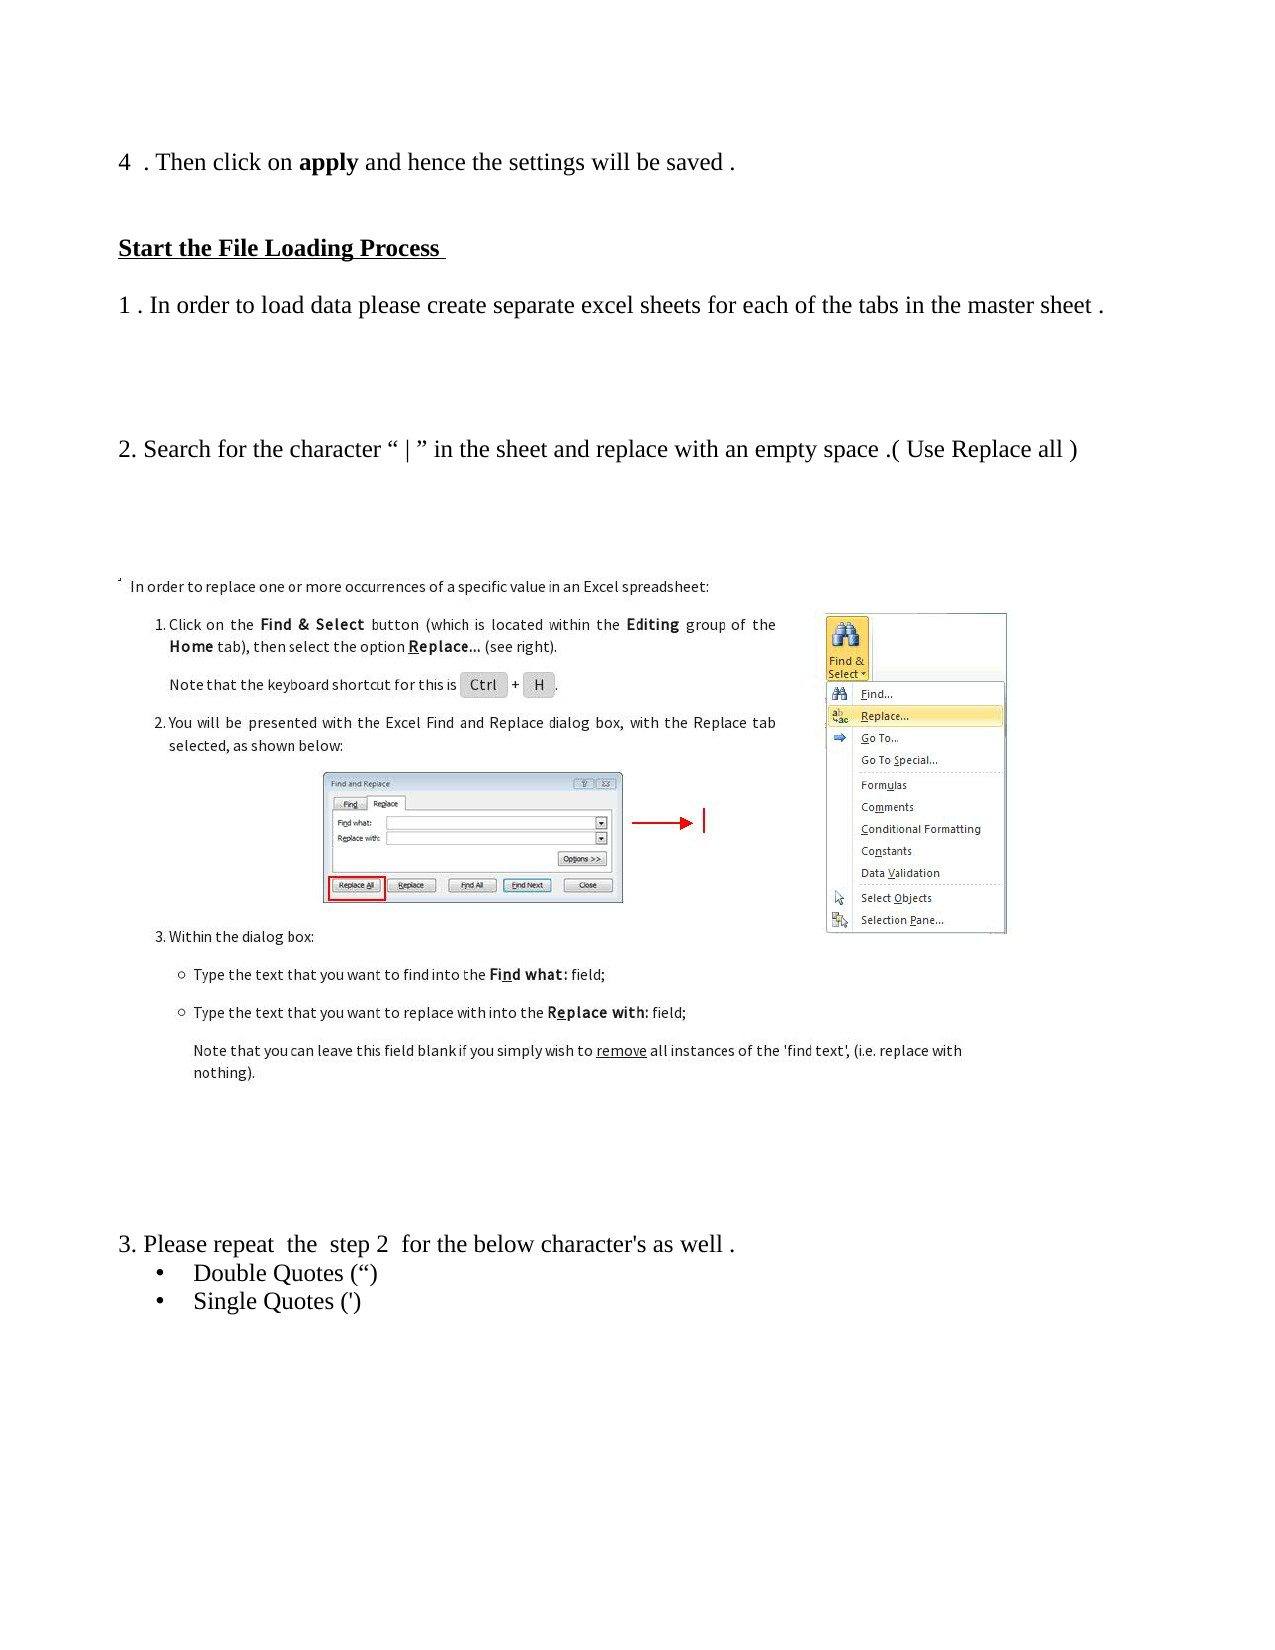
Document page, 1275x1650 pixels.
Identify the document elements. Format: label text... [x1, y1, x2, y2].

text 4 . Then click on apply and hence the settings will be saved . [118, 147, 1157, 176]
text 3. Please repeat the step 2 for the below character's as well . [118, 1229, 1157, 1258]
text 1 . In order to load data please create separate excel sheets for each of the tabs in the master sheet . [118, 291, 1157, 319]
text 2. Search for the character “ | ” in the sheet and replace with an empty space .( Use Replace all ) [118, 434, 1157, 463]
text Start the File Loading Process [118, 233, 1157, 262]
list Double Quotes (“) [156, 1258, 1157, 1286]
picture [118, 578, 1157, 1086]
list Single Quotes (') [156, 1286, 1157, 1315]
